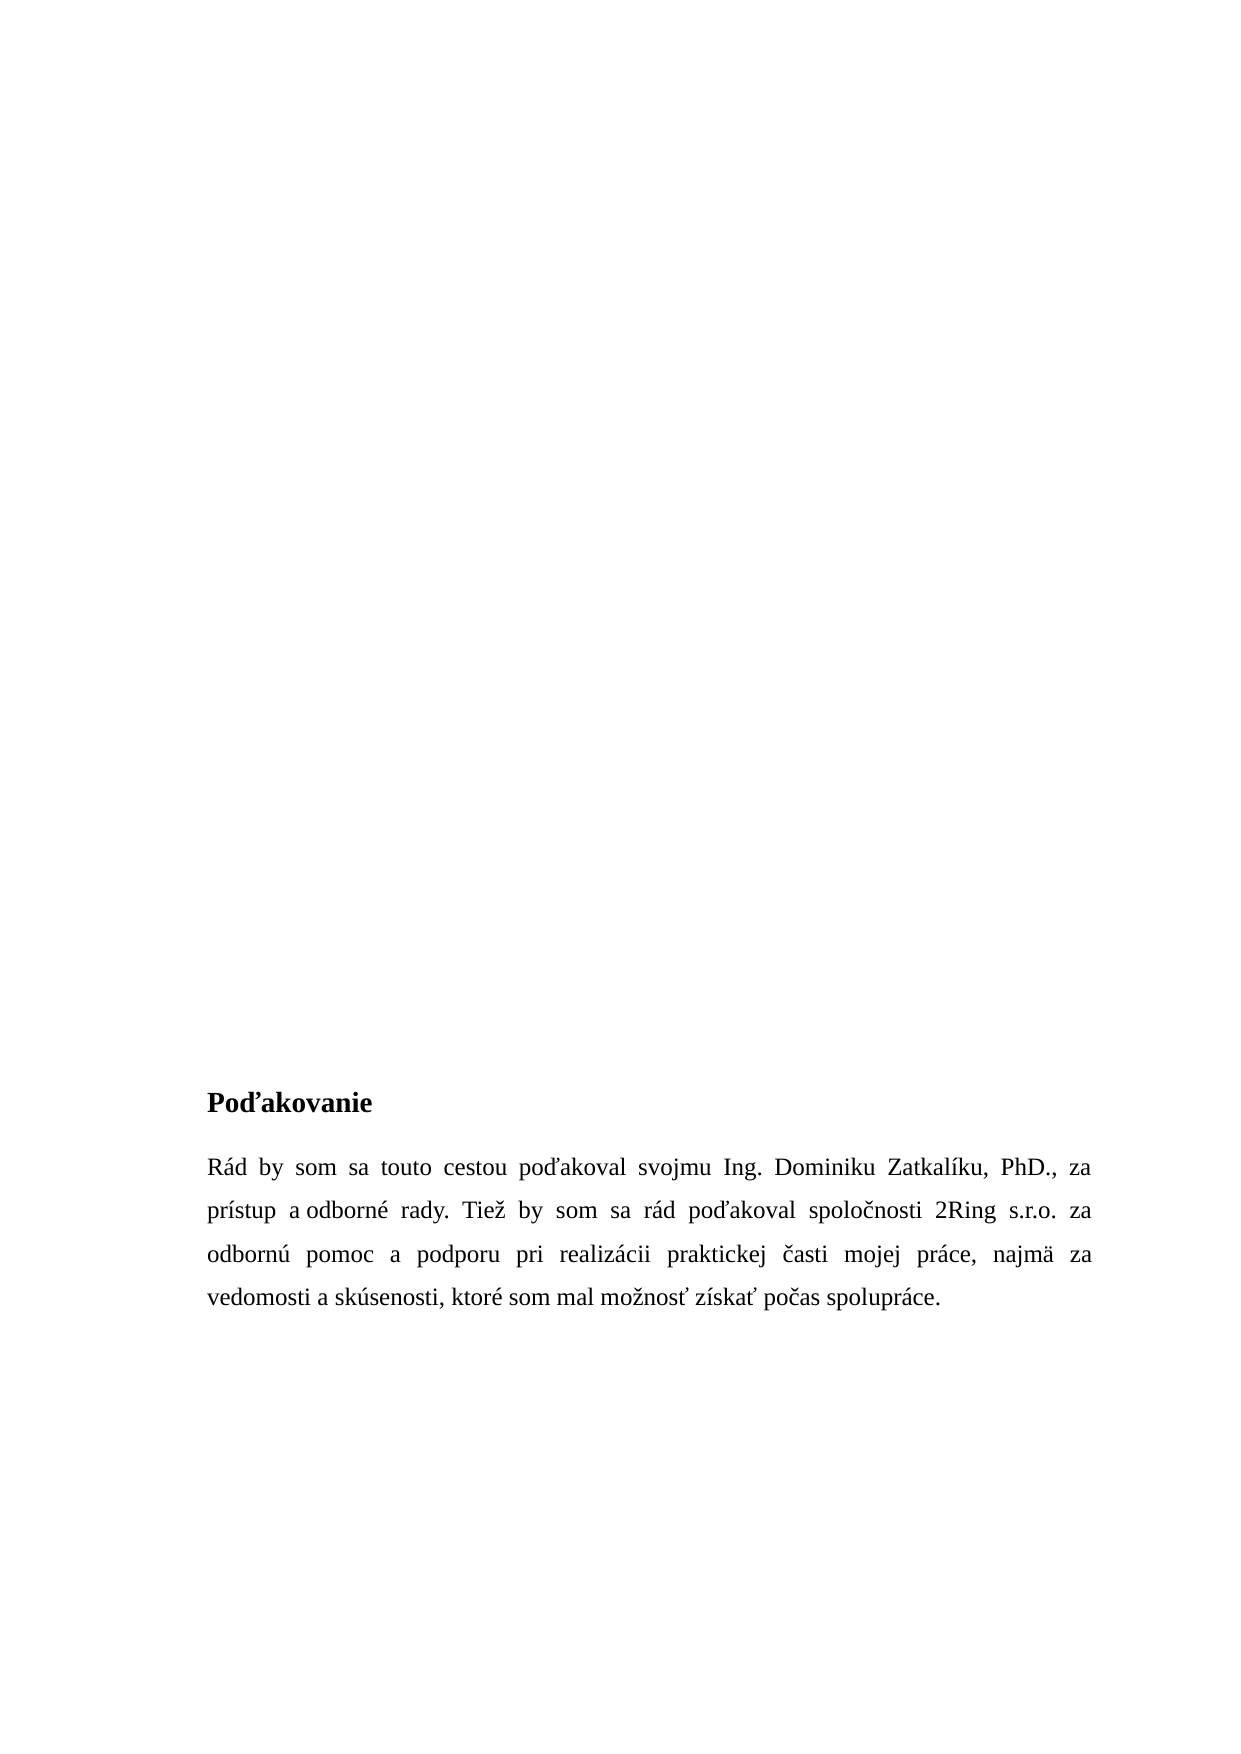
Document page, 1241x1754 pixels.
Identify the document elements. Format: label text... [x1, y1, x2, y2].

text Poďakovanie [207, 1085, 1092, 1119]
text Rád by som sa touto cestou poďakoval svojmu Ing. Dominiku Zatkalíku, PhD., za prístup a odborné rady. Tiež by som sa rád poďakoval spoločnosti 2Ring s.r.o. za odbornú pomoc a podporu pri realizácii praktickej časti mojej práce, najmä za vedomosti a skúsenosti, ktoré som mal možnosť získať počas spolupráce. [207, 1152, 1092, 1311]
